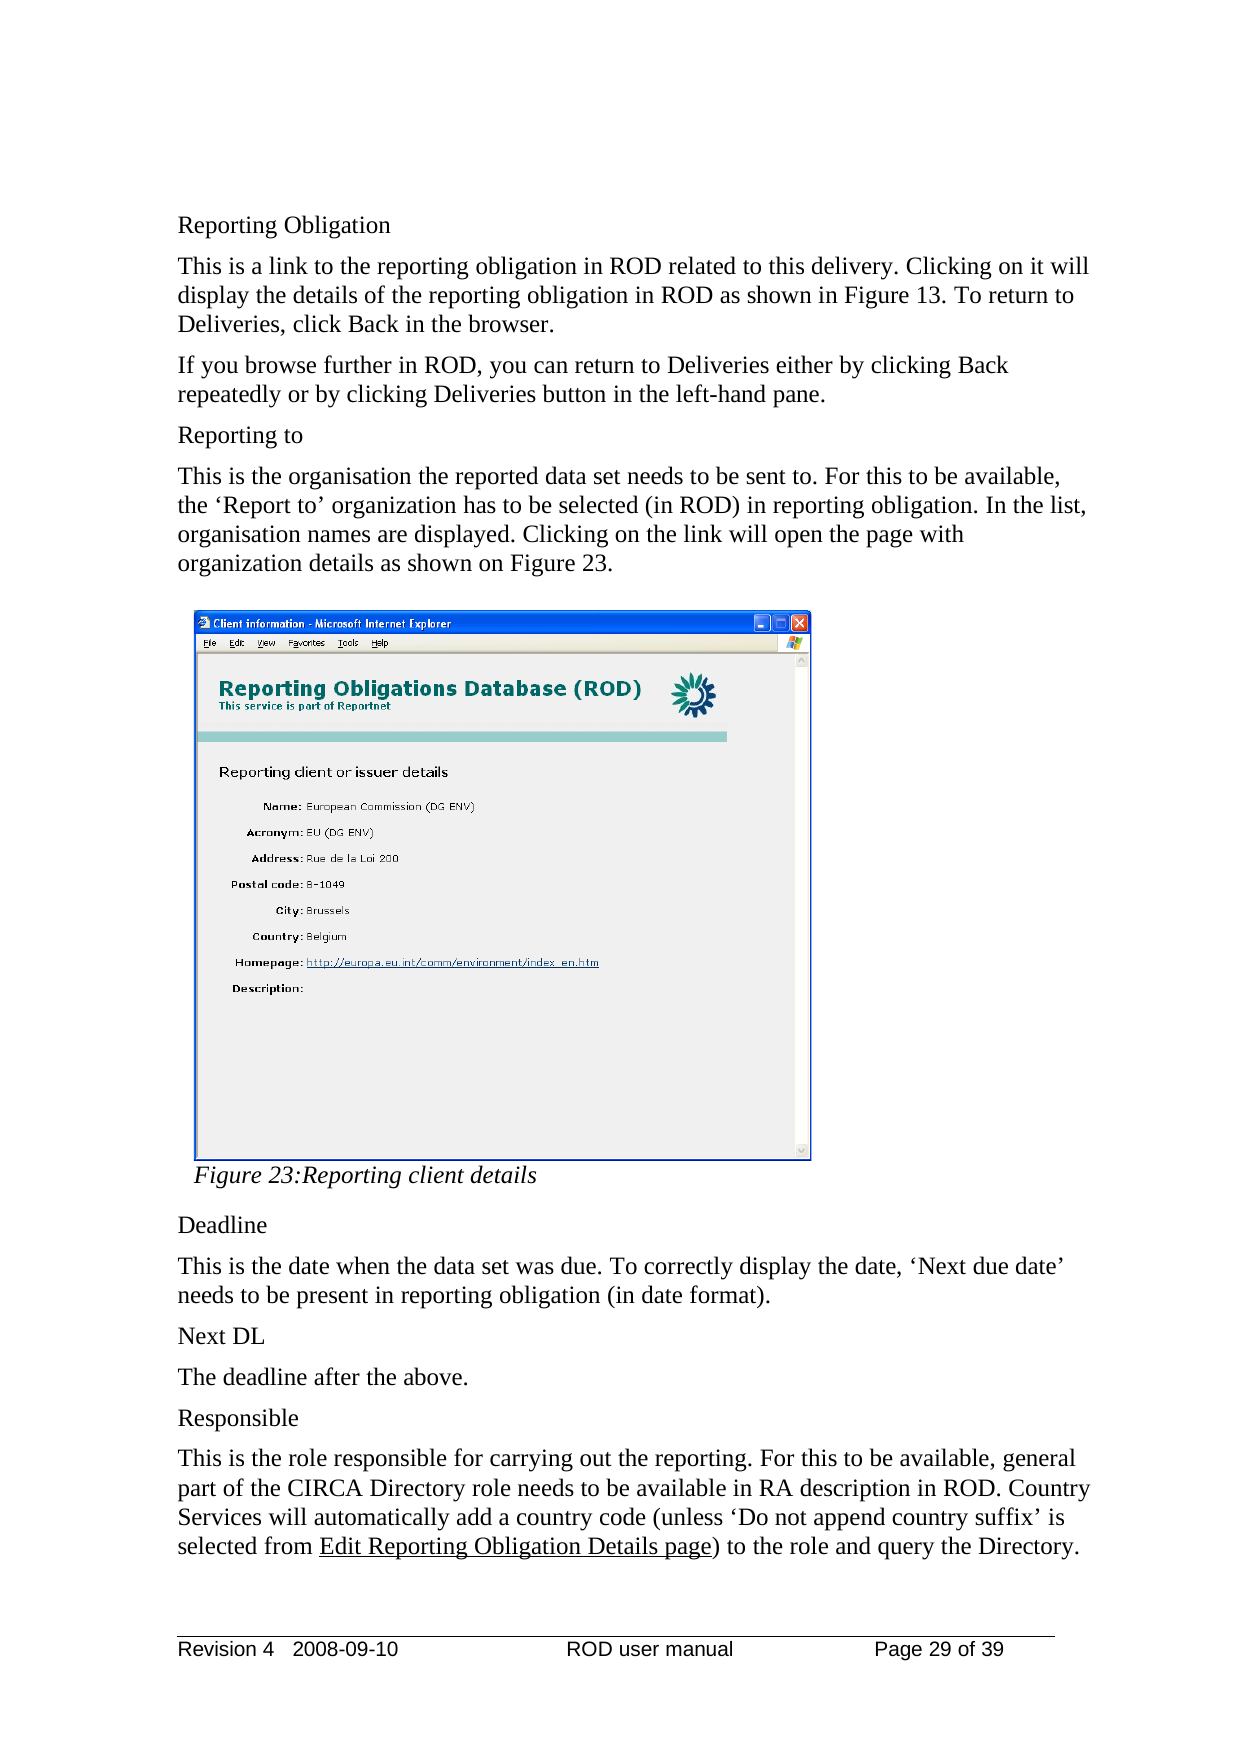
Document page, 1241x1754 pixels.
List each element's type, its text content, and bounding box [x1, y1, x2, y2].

text Reporting Obligation [177, 210, 1092, 239]
text This is a link to the reporting obligation in ROD related to this delivery. Clicking on it will display the details of the reporting obligation in ROD as shown in Figure 13. To return to Deliveries, click Back in the browser. [177, 251, 1092, 338]
text The deadline after the above. [177, 1362, 1092, 1391]
text Next DL [177, 1321, 1092, 1350]
text If you browse further in ROD, you can return to Deliveries either by clicking Back repeatedly or by clicking Deliveries button in the left-hand pane. [177, 350, 1092, 408]
text This is the organisation the reported data set needs to be sent to. For this to be available, the ‘Report to’ organization has to be selected (in ROD) in reporting obligation. In the list, organisation names are displayed. Clicking on the link will open the page with organization details as shown on Figure 23. [177, 461, 1092, 577]
text Responsible [177, 1402, 1092, 1432]
text Figure 23:Reporting client details [194, 1161, 811, 1189]
text This is the date when the data set was due. To correctly display the date, ‘Next due date’ needs to be present in reporting obligation (in date format). [177, 1251, 1092, 1309]
picture [193, 610, 812, 1161]
text Deadline [177, 1210, 1092, 1239]
text This is the role responsible for carrying out the reporting. For this to be available, general part of the CIRCA Directory role needs to be available in RA description in ROD. Country Services will automatically add a country code (unless ‘Do not append country suffix’ is selected from Edit Reporting Obligation Details page) to the role and query the Directory. [177, 1443, 1092, 1559]
text Reporting to [177, 420, 1092, 449]
